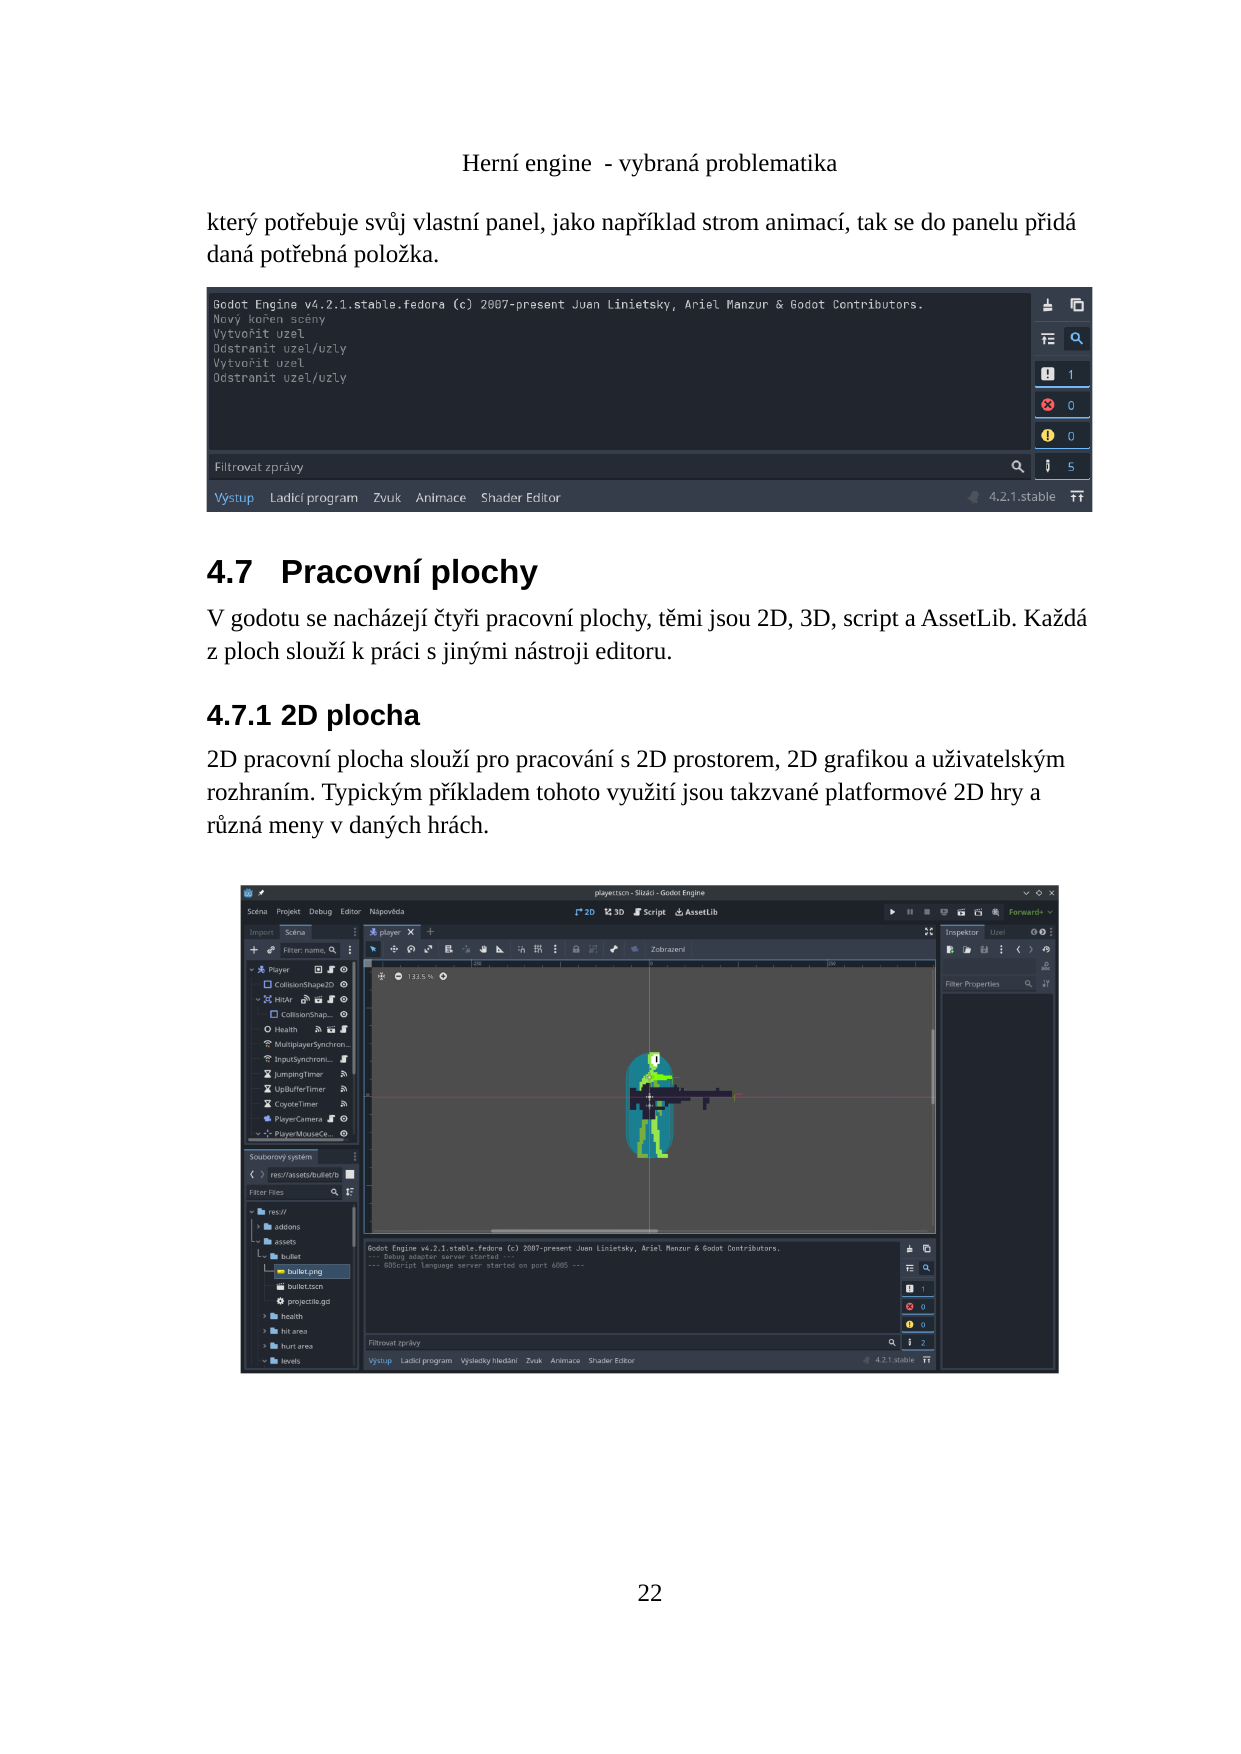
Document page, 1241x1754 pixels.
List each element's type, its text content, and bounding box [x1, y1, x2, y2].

picture [206, 857, 1093, 1414]
subtitle 2D plocha [207, 698, 1093, 731]
picture [206, 287, 1093, 512]
text 2D pracovní plocha slouží pro pracování s 2D prostorem, 2D grafikou a uživatelským rozhraním. Typickým příkladem tohoto využití jsou takzvané platformové 2D hry a různá meny v daných hrách. [207, 744, 1093, 839]
subtitle Pracovní plochy [207, 552, 1093, 590]
text který potřebuje svůj vlastní panel, jako například strom animací, tak se do panelu přidá daná potřebná položka. [207, 207, 1093, 268]
text V godotu se nacházejí čtyři pracovní plochy, těmi jsou 2D, 3D, script a AssetLib. Každá z ploch slouží k práci s jinými nástroji editoru. [207, 603, 1093, 664]
